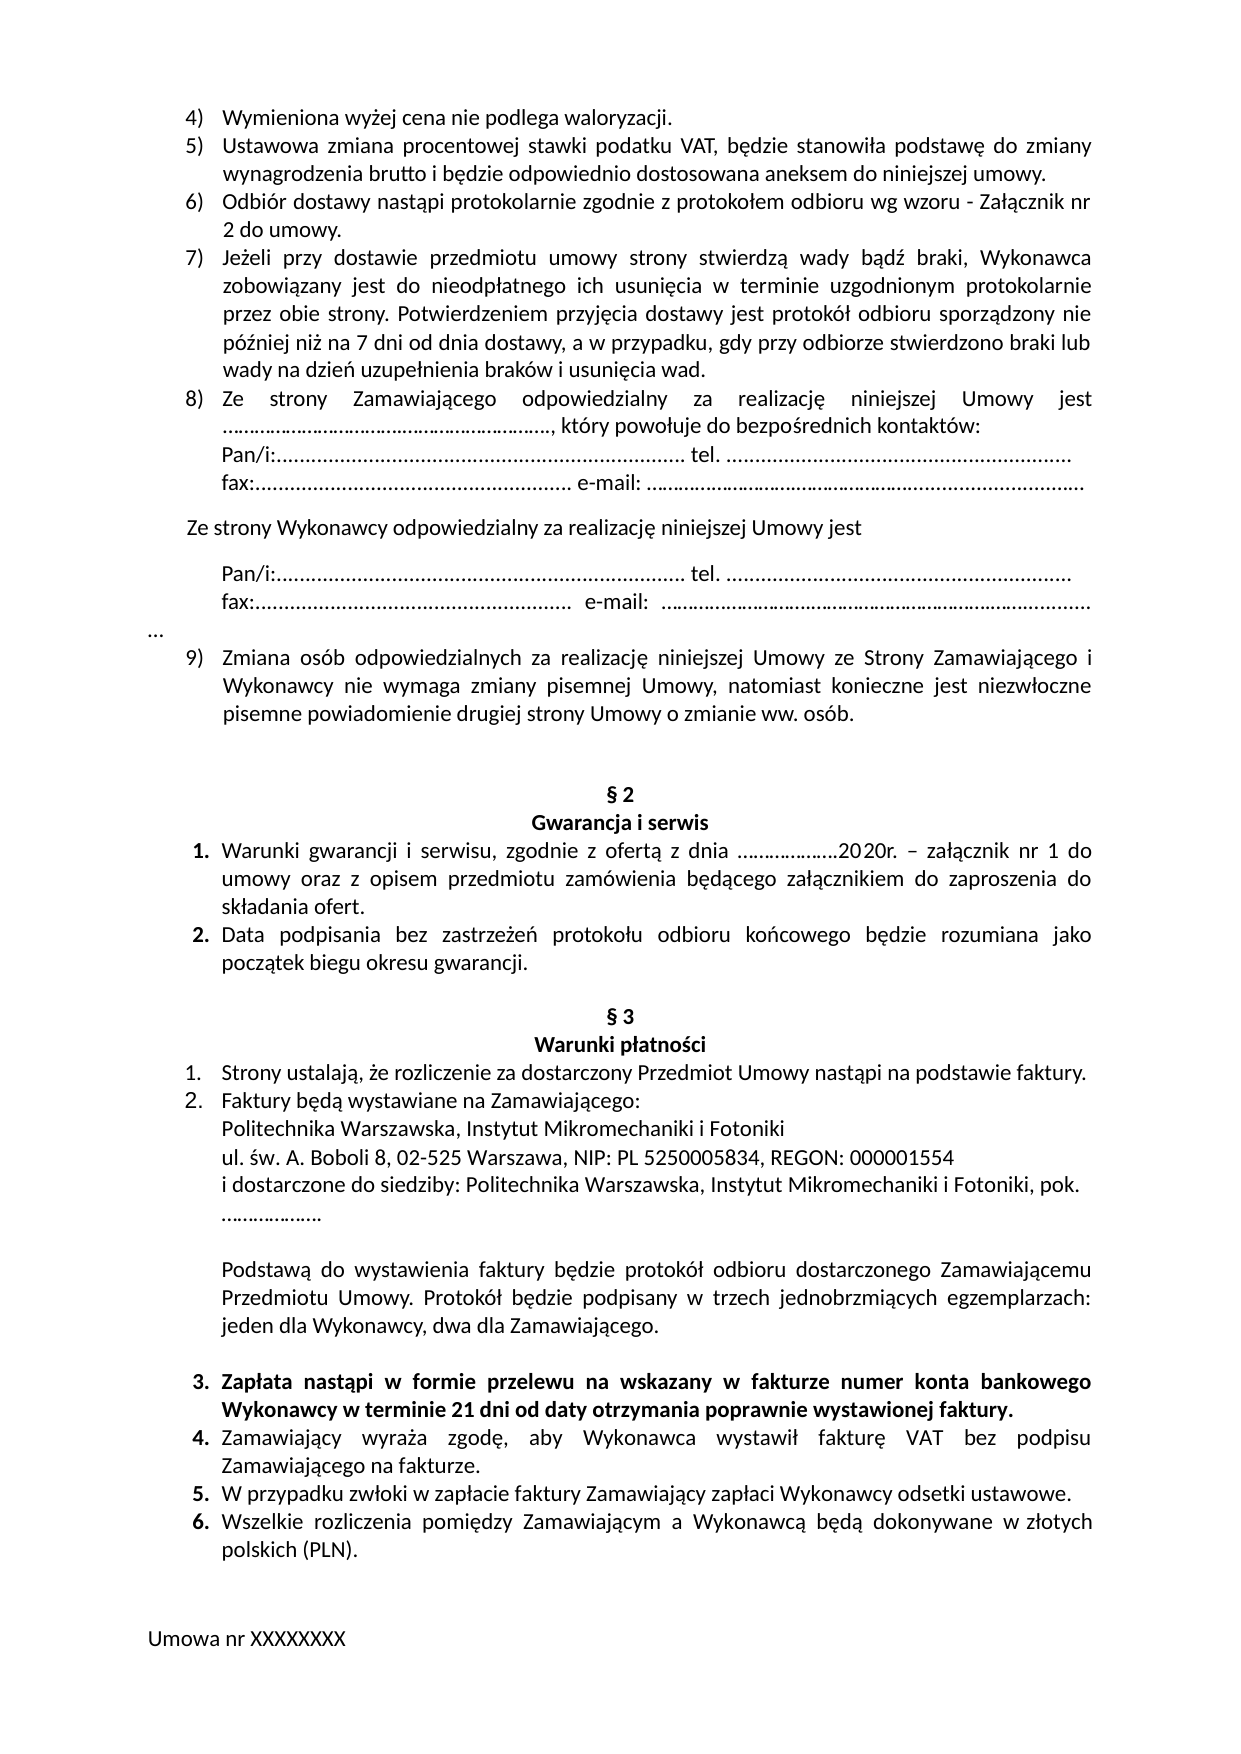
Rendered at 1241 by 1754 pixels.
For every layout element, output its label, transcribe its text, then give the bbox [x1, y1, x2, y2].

list Odbiór dostawy nastąpi protokolarnie zgodnie z protokołem odbioru wg wzoru - Załącznik nr 2 do umowy. [185, 187, 1093, 243]
list Wszelkie rozliczenia pomiędzy Zamawiającym a Wykonawcą będą dokonywane w złotych polskich (PLN). [192, 1507, 1093, 1563]
list Zamawiający wyraża zgodę, aby Wykonawca wystawił fakturę VAT bez podpisu Zamawiającego na fakturze. [192, 1423, 1093, 1479]
text Gwarancja i serwis [148, 808, 1093, 836]
list Ze strony Zamawiającego odpowiedzialny za realizację niniejszej Umowy jest …………………………….………………………., który powołuje do bezpośrednich kontaktów: [185, 384, 1093, 440]
text fax:....................................................... e-mail: ………...…………….…………………............................… [148, 468, 1093, 496]
list Faktury będą wystawiane na Zamawiającego: [184, 1087, 1093, 1114]
list W przypadku zwłoki w zapłacie faktury Zamawiający zapłaci Wykonawcy odsetki ustawowe. [192, 1479, 1093, 1507]
text fax:....................................................... e-mail: ………...…………….…………………………….……............… [148, 587, 1093, 643]
list Podstawą do wystawienia faktury będzie protokół odbioru dostarczonego Zamawiającemu Przedmiotu Umowy. Protokół będzie podpisany w trzech jednobrzmiących egzemplarzach: jeden dla Wykonawcy, dwa dla Zamawiającego. [221, 1255, 1093, 1339]
list Data podpisania bez zastrzeżeń protokołu odbioru końcowego będzie rozumiana jako początek biegu okresu gwarancji. [192, 920, 1093, 976]
list Wymieniona wyżej cena nie podlega waloryzacji. [185, 103, 1093, 131]
list Strony ustalają, że rozliczenie za dostarczony Przedmiot Umowy nastąpi na podstawie faktury. [184, 1058, 1093, 1087]
text § 2 [148, 780, 1093, 808]
text Pan/i:....................................................................... tel. ............................................................ [148, 559, 1093, 587]
text Warunki płatności [148, 1031, 1093, 1058]
list Zmiana osób odpowiedzialnych za realizację niniejszej Umowy ze Strony Zamawiającego i Wykonawcy nie wymaga zmiany pisemnej Umowy, natomiast konieczne jest niezwłoczne pisemne powiadomienie drugiej strony Umowy o zmianie ww. osób. [185, 643, 1093, 727]
text Politechnika Warszawska, Instytut Mikromechaniki i Fotoniki [221, 1114, 1093, 1143]
list Zapłata nastąpi w formie przelewu na wskazany w fakturze numer konta bankowego Wykonawcy w terminie 21 dni od daty otrzymania poprawnie wystawionej faktury. [192, 1367, 1093, 1423]
text i dostarczone do siedziby: Politechnika Warszawska, Instytut Mikromechaniki i Fotoniki, pok. ………………. [221, 1171, 1093, 1227]
list Warunki gwarancji i serwisu, zgodnie z ofertą z dnia ……………….2020r. – załącznik nr 1 do umowy oraz z opisem przedmiotu zamówienia będącego załącznikiem do zaproszenia do składania ofert. [192, 836, 1093, 920]
list Jeżeli przy dostawie przedmiotu umowy strony stwierdzą wady bądź braki, Wykonawca zobowiązany jest do nieodpłatnego ich usunięcia w terminie uzgodnionym protokolarnie przez obie strony. Potwierdzeniem przyjęcia dostawy jest protokół odbioru sporządzony nie później niż na 7 dni od dnia dostawy, a w przypadku, gdy przy odbiorze stwierdzono braki lub wady na dzień uzupełnienia braków i usunięcia wad. [185, 243, 1093, 384]
text Pan/i:....................................................................... tel. ............................................................ [148, 440, 1093, 468]
text ul. św. A. Boboli 8, 02-525 Warszawa, NIP: PL 5250005834, REGON: 000001554 [221, 1143, 1093, 1171]
list Ustawowa zmiana procentowej stawki podatku VAT, będzie stanowiła podstawę do zmiany wynagrodzenia brutto i będzie odpowiednio dostosowana aneksem do niniejszej umowy. [185, 131, 1093, 187]
list Ze strony Wykonawcy odpowiedzialny za realizację niniejszej Umowy jest [149, 513, 1093, 541]
text § 3 [148, 1002, 1093, 1031]
